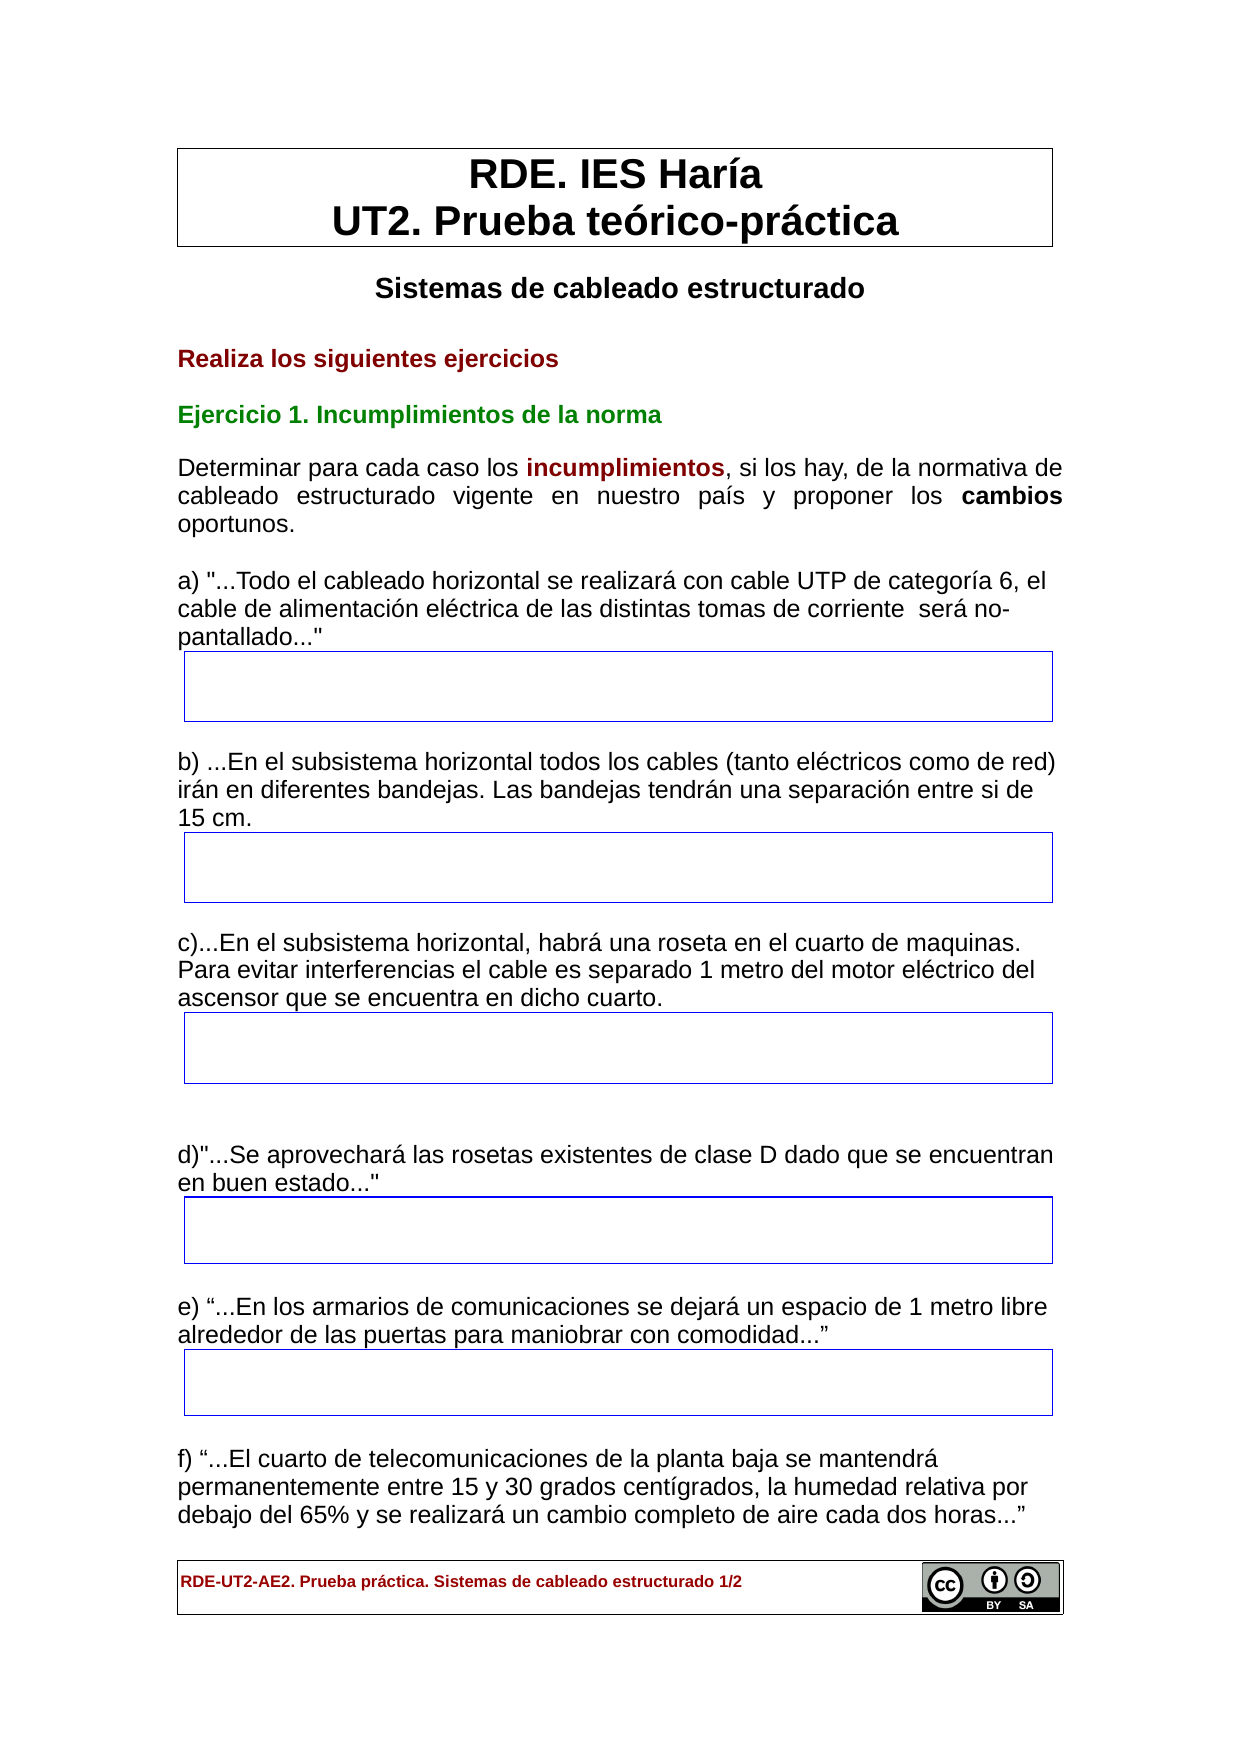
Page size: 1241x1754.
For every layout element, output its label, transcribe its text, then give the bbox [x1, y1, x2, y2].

table_header [185, 833, 1052, 902]
picture [922, 1562, 1060, 1612]
text Determinar para cada caso los incumplimientos, si los hay, de la normativa de cableado estructurado vigente en nuestro país y proponer los cambios oportunos. [177, 454, 1063, 538]
table_header [185, 1350, 1052, 1414]
table_header [185, 652, 1052, 721]
text UT2. Prueba teórico-práctica [178, 194, 1052, 246]
text e) “...En los armarios de comunicaciones se dejará un espacio de 1 metro libre alrededor de las puertas para maniobrar con comodidad...” [177, 1293, 1063, 1348]
table_header [185, 1013, 1052, 1082]
text RDE. IES Haría [178, 149, 1052, 194]
text d)"...Se aprovechará las rosetas existentes de clase D dado que se encuentran en buen estado..." [177, 1141, 1063, 1196]
text b) ...En el subsistema horizontal todos los cables (tanto eléctricos como de red) irán en diferentes bandejas. Las bandejas tendrán una separación entre si de 15 cm. [177, 748, 1063, 832]
table_header [185, 1198, 1052, 1262]
text Realiza los siguientes ejercicios [177, 345, 1063, 373]
text Ejercicio 1. Incumplimientos de la norma [177, 401, 1063, 429]
text c)...En el subsistema horizontal, habrá una roseta en el cuarto de maquinas. Para evitar interferencias el cable es separado 1 metro del motor eléctrico del ascensor que se encuentra en dicho cuarto. [177, 928, 1063, 1012]
text a) "...Todo el cableado horizontal se realizará con cable UTP de categoría 6, el cable de alimentación eléctrica de las distintas tomas de corriente será no-pantallado..." [177, 567, 1063, 651]
text f) “...El cuarto de telecomunicaciones de la planta baja se mantendrá permanentemente entre 15 y 30 grados centígrados, la humedad relativa por debajo del 65% y se realizará un cambio completo de aire cada dos horas...” [177, 1445, 1063, 1528]
subtitle Sistemas de cableado estructurado [177, 272, 1063, 304]
